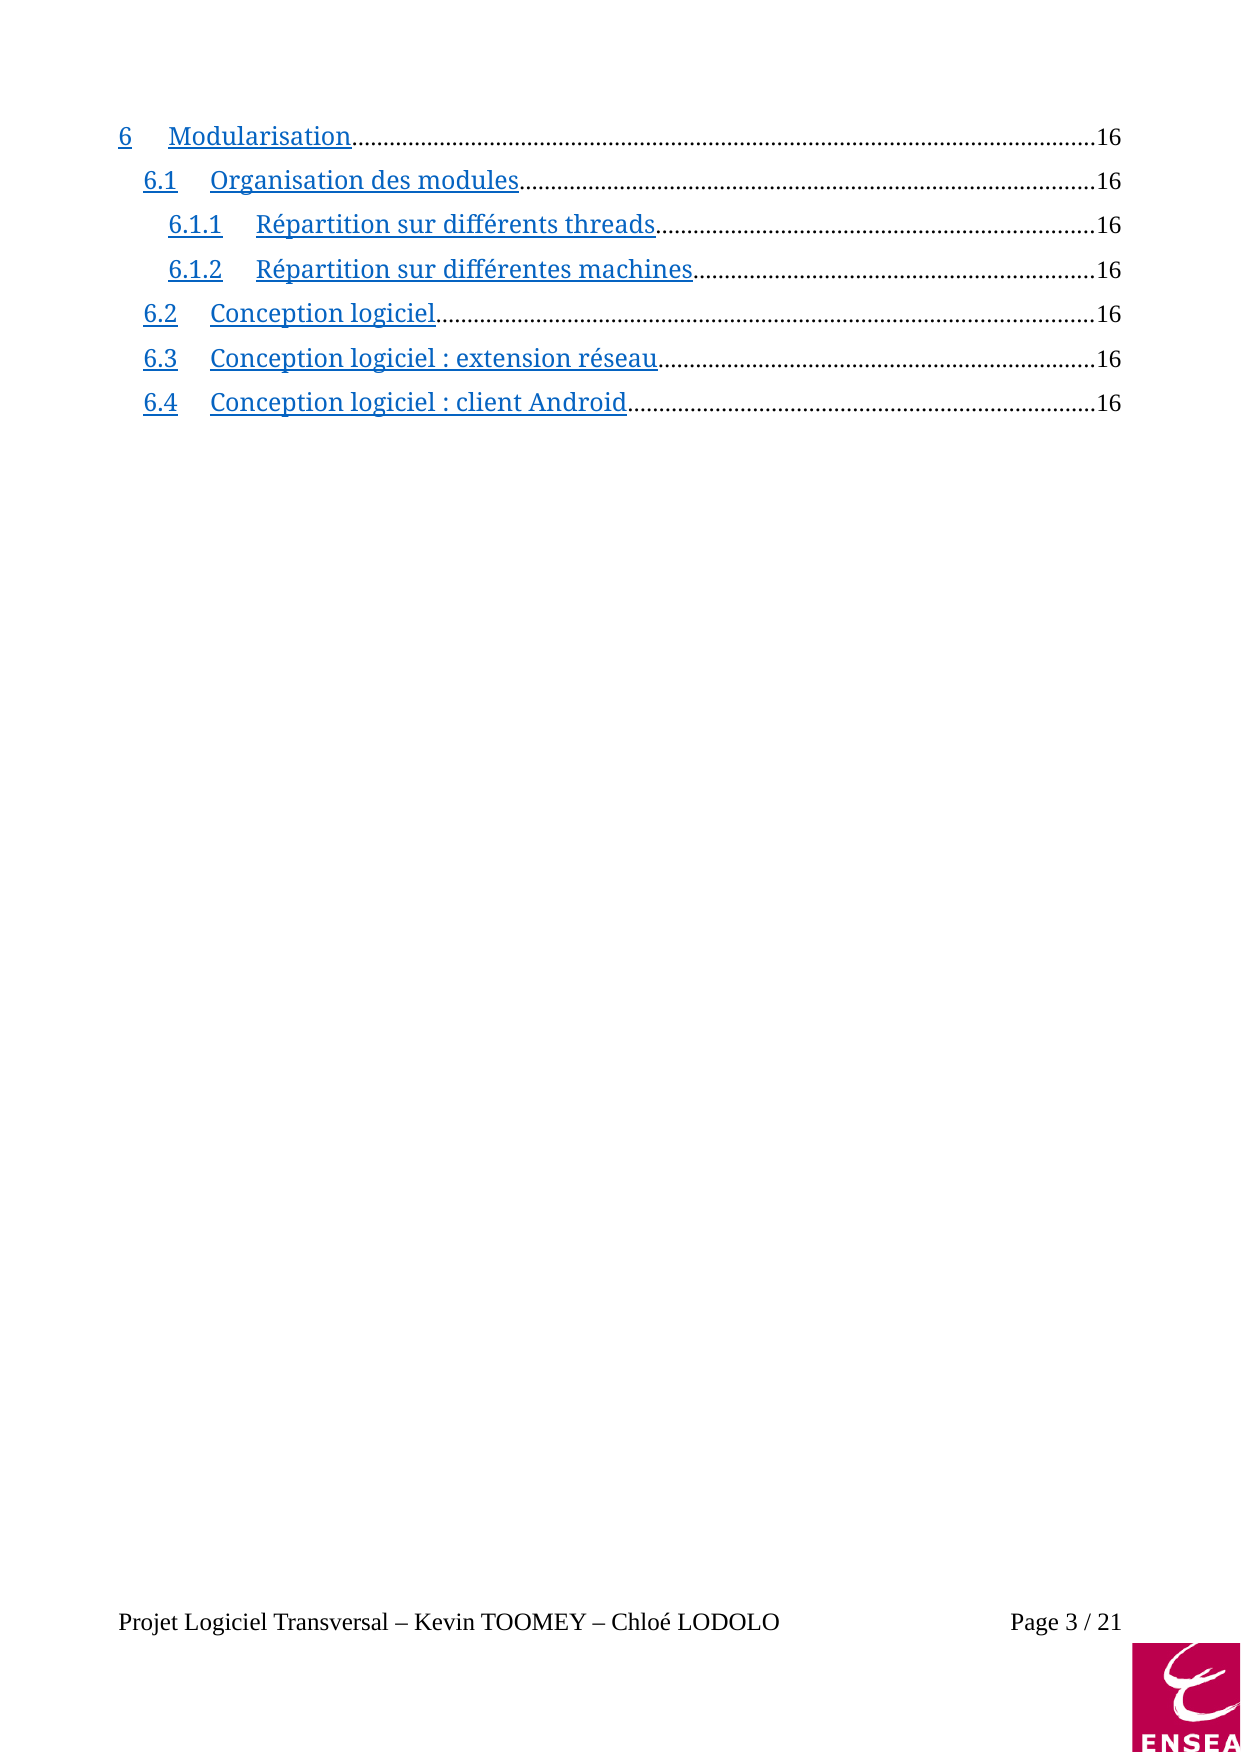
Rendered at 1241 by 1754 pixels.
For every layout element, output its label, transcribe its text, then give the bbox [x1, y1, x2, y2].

text 6.1.2 Répartition sur différentes machines 16 [168, 252, 1122, 286]
text 6.1 Organisation des modules 16 [143, 163, 1122, 197]
text 6.4 Conception logiciel : client Android 16 [143, 385, 1122, 419]
text 6.1.1 Répartition sur différents threads 16 [168, 207, 1122, 241]
text 6 Modularisation 16 [118, 118, 1122, 152]
text 6.2 Conception logiciel 16 [143, 296, 1122, 330]
picture [1132, 1643, 1241, 1752]
text 6.3 Conception logiciel : extension réseau 16 [143, 341, 1122, 374]
